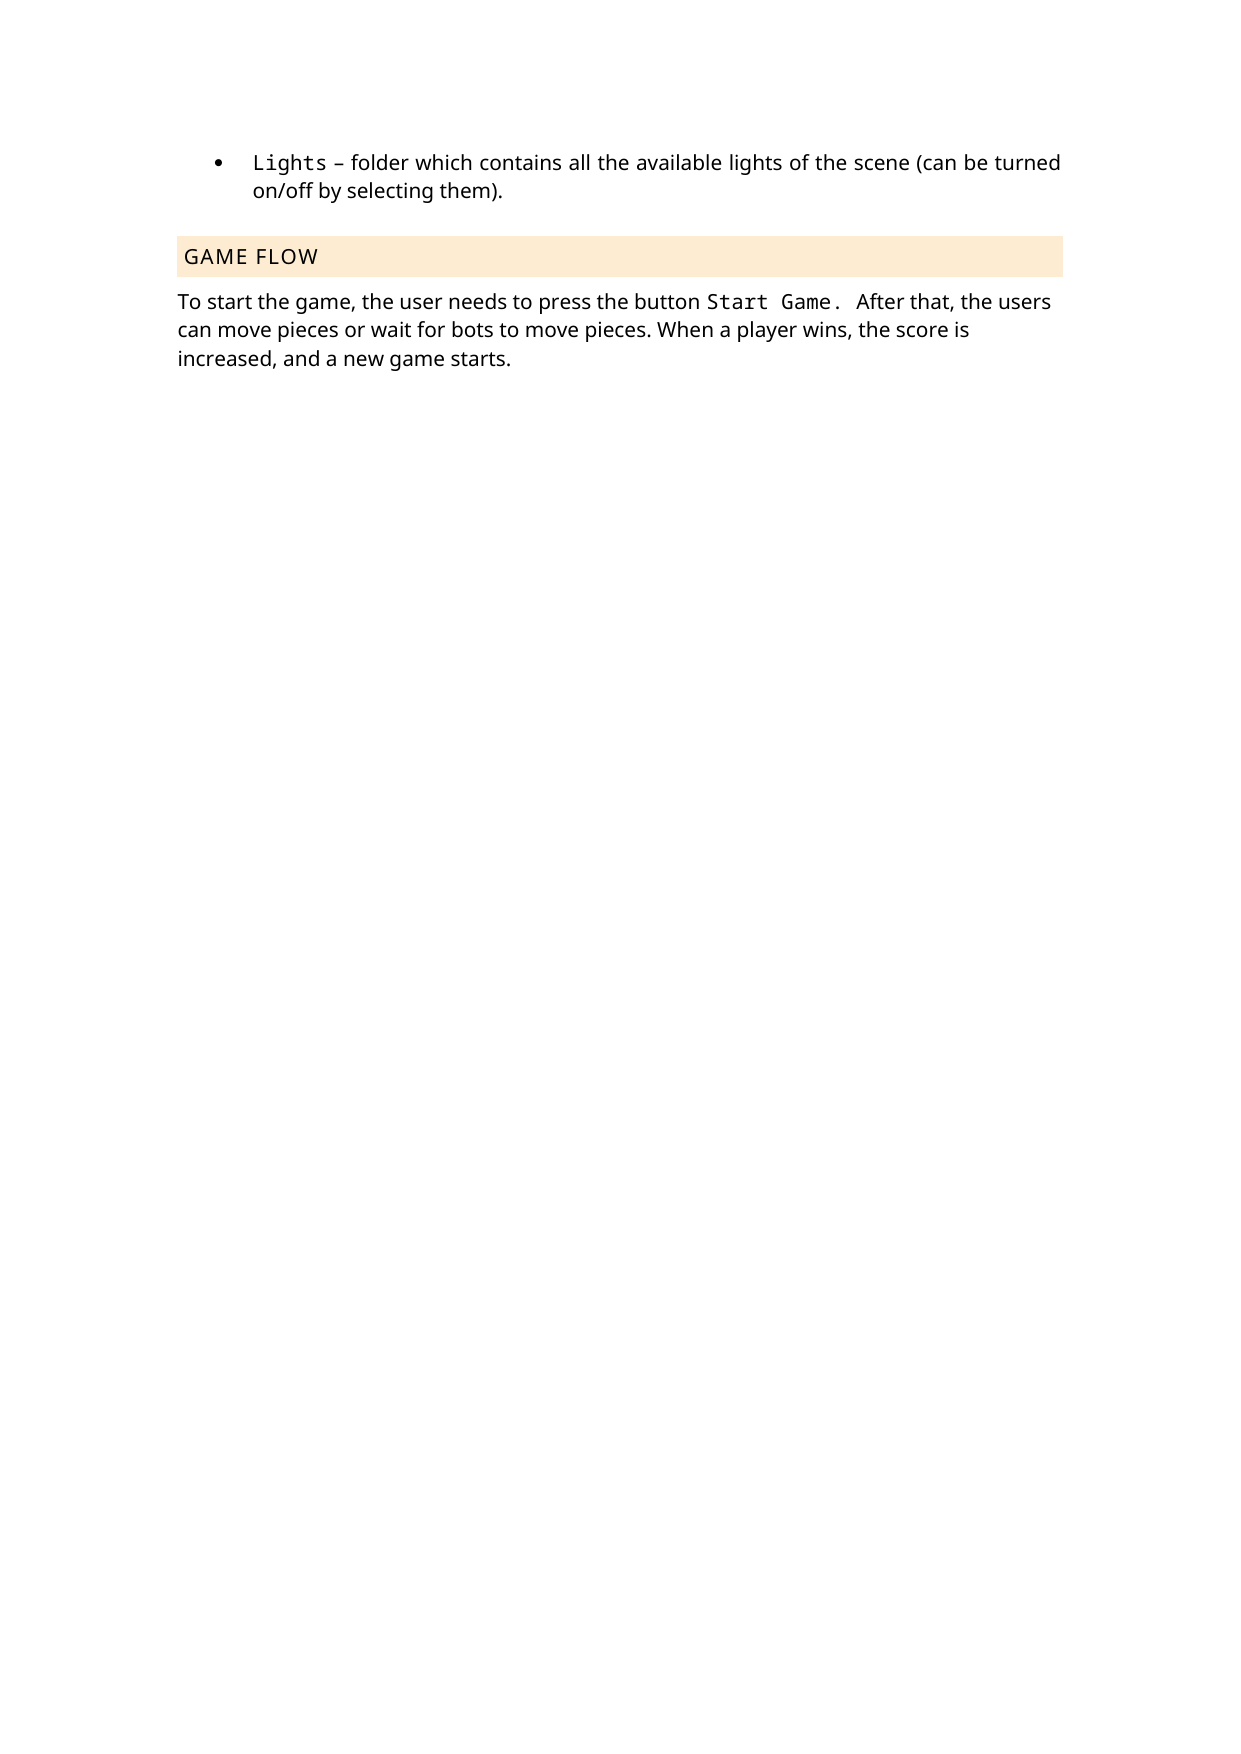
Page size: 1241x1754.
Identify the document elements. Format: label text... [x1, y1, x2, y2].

text To start the game, the user needs to press the button Start Game. After that, the users can move pieces or wait for bots to move pieces. When a player wins, the score is increased, and a new game starts. [177, 287, 1063, 372]
list Lights – folder which contains all the available lights of the scene (can be turned on/off by selecting them). [215, 148, 1063, 204]
subtitle Game Flow [184, 242, 1057, 270]
